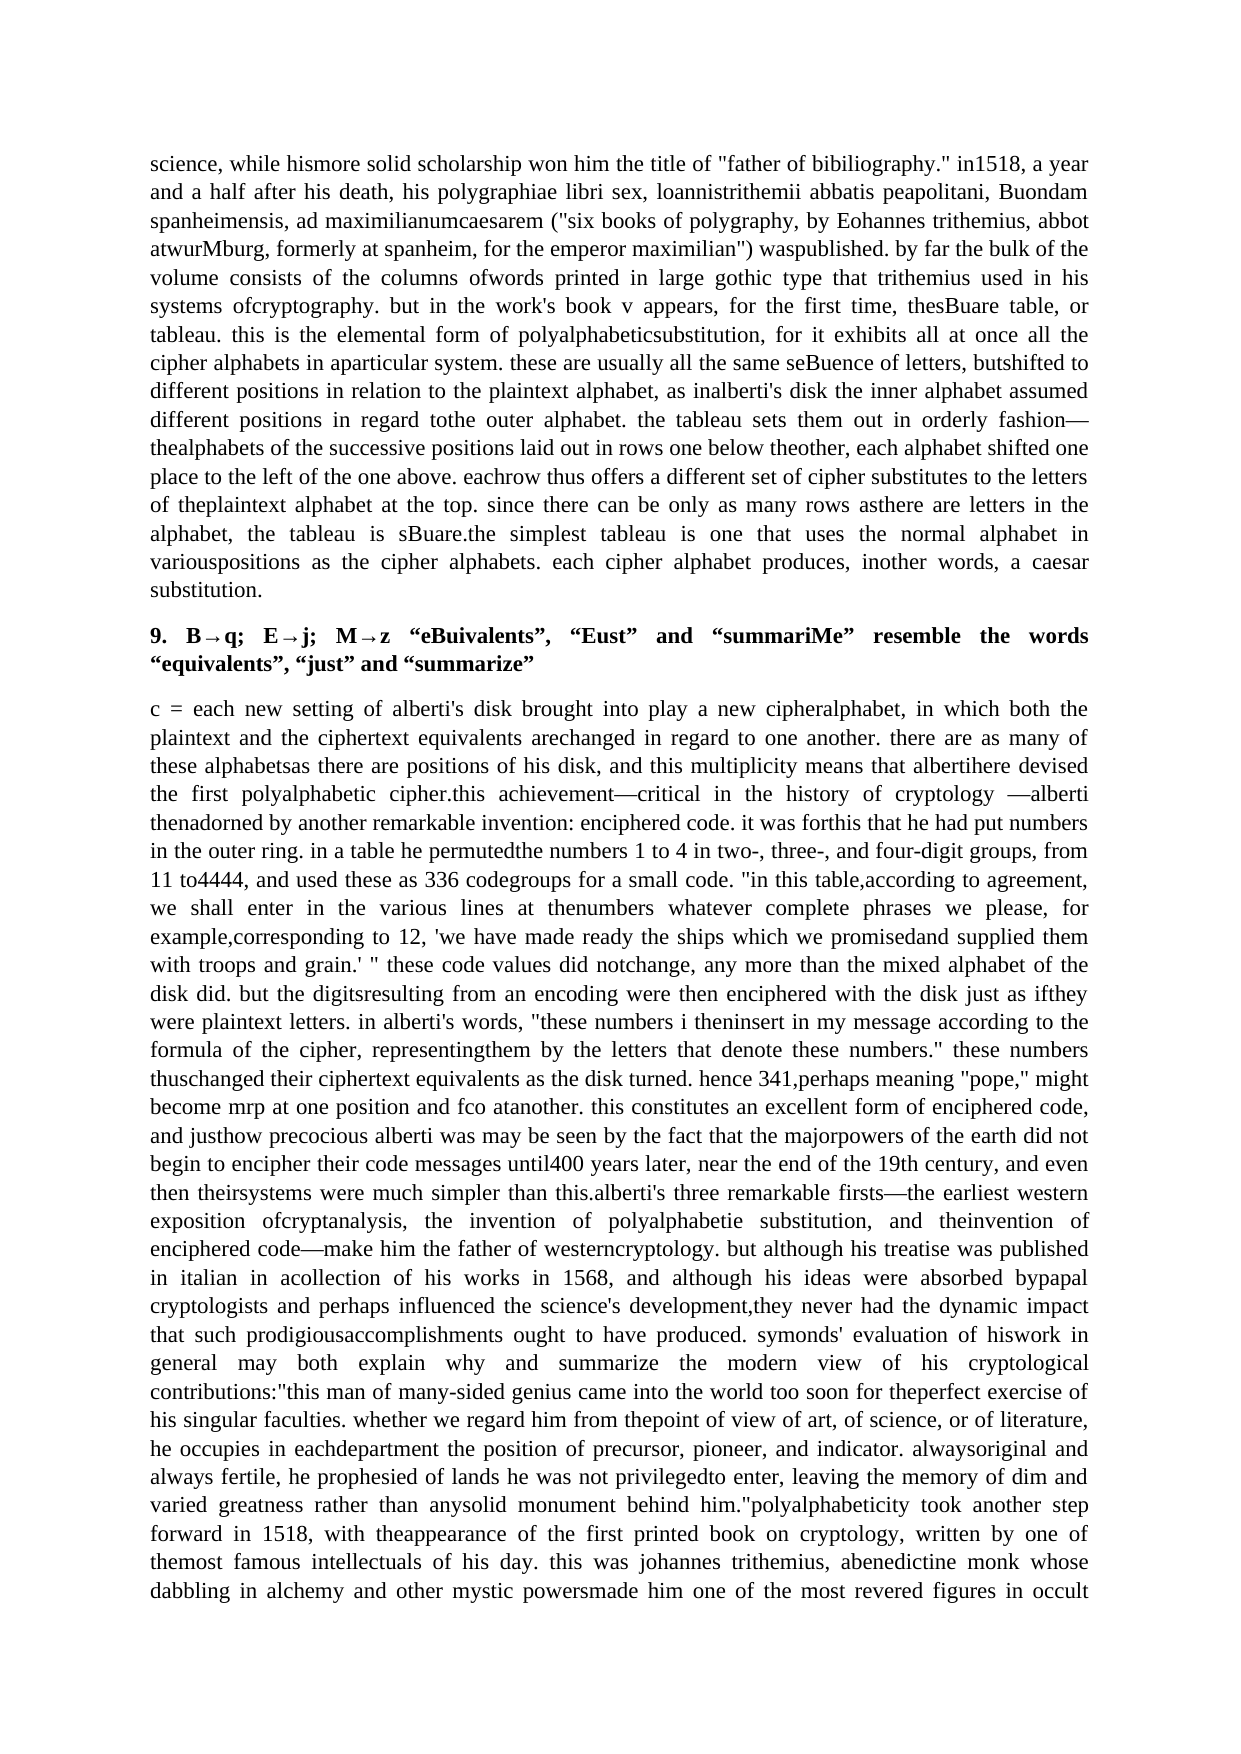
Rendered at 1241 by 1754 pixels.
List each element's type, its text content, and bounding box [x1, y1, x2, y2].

text science, while hismore solid scholarship won him the title of "father of bibiliography." in1518, a year and a half after his death, his polygraphiae libri sex, loannistrithemii abbatis peapolitani, Buondam spanheimensis, ad maximilianumcaesarem ("six books of polygraphy, by Eohannes trithemius, abbot atwurMburg, formerly at spanheim, for the emperor maximilian") waspublished. by far the bulk of the volume consists of the columns ofwords printed in large gothic type that trithemius used in his systems ofcryptography. but in the work's book v appears, for the first time, thesBuare table, or tableau. this is the elemental form of polyalphabeticsubstitution, for it exhibits all at once all the cipher alphabets in aparticular system. these are usually all the same seBuence of letters, butshifted to different positions in relation to the plaintext alphabet, as inalberti's disk the inner alphabet assumed different positions in regard tothe outer alphabet. the tableau sets them out in orderly fashion—thealphabets of the successive positions laid out in rows one below theother, each alphabet shifted one place to the left of the one above. eachrow thus offers a different set of cipher substitutes to the letters of theplaintext alphabet at the top. since there can be only as many rows asthere are letters in the alphabet, the tableau is sBuare.the simplest tableau is one that uses the normal alphabet in variouspositions as the cipher alphabets. each cipher alphabet produces, inother words, a caesar substitution. [150, 150, 1090, 603]
text c = each new setting of alberti's disk brought into play a new cipheralphabet, in which both the plaintext and the ciphertext equivalents arechanged in regard to one another. there are as many of these alphabetsas there are positions of his disk, and this multiplicity means that albertihere devised the first polyalphabetic cipher.this achievement—critical in the history of cryptology —alberti thenadorned by another remarkable invention: enciphered code. it was forthis that he had put numbers in the outer ring. in a table he permutedthe numbers 1 to 4 in two-, three-, and four-digit groups, from 11 to4444, and used these as 336 codegroups for a small code. "in this table,according to agreement, we shall enter in the various lines at thenumbers whatever complete phrases we please, for example,corresponding to 12, 'we have made ready the ships which we promisedand supplied them with troops and grain.' " these code values did notchange, any more than the mixed alphabet of the disk did. but the digitsresulting from an encoding were then enciphered with the disk just as ifthey were plaintext letters. in alberti's words, "these numbers i theninsert in my message according to the formula of the cipher, representingthem by the letters that denote these numbers." these numbers thuschanged their ciphertext equivalents as the disk turned. hence 341,perhaps meaning "pope," might become mrp at one position and fco atanother. this constitutes an excellent form of enciphered code, and justhow precocious alberti was may be seen by the fact that the majorpowers of the earth did not begin to encipher their code messages until400 years later, near the end of the 19th century, and even then theirsystems were much simpler than this.alberti's three remarkable firsts—the earliest western exposition ofcryptanalysis, the invention of polyalphabetie substitution, and theinvention of enciphered code—make him the father of westerncryptology. but although his treatise was published in italian in acollection of his works in 1568, and although his ideas were absorbed bypapal cryptologists and perhaps influenced the science's development,they never had the dynamic impact that such prodigiousaccomplishments ought to have produced. symonds' evaluation of hiswork in general may both explain why and summarize the modern view of his cryptological contributions:"this man of many-sided genius came into the world too soon for theperfect exercise of his singular faculties. whether we regard him from thepoint of view of art, of science, or of literature, he occupies in eachdepartment the position of precursor, pioneer, and indicator. alwaysoriginal and always fertile, he prophesied of lands he was not privilegedto enter, leaving the memory of dim and varied greatness rather than anysolid monument behind him."polyalphabeticity took another step forward in 1518, with theappearance of the first printed book on cryptology, written by one of themost famous intellectuals of his day. this was johannes trithemius, abenedictine monk whose dabbling in alchemy and other mystic powersmade him one of the most revered figures in occult [150, 695, 1090, 1603]
text 9. B→q; E→j; M→z “eBuivalents”, “Eust” and “summariMe” resemble the words “equivalents”, “just” and “summarize” [150, 622, 1090, 676]
